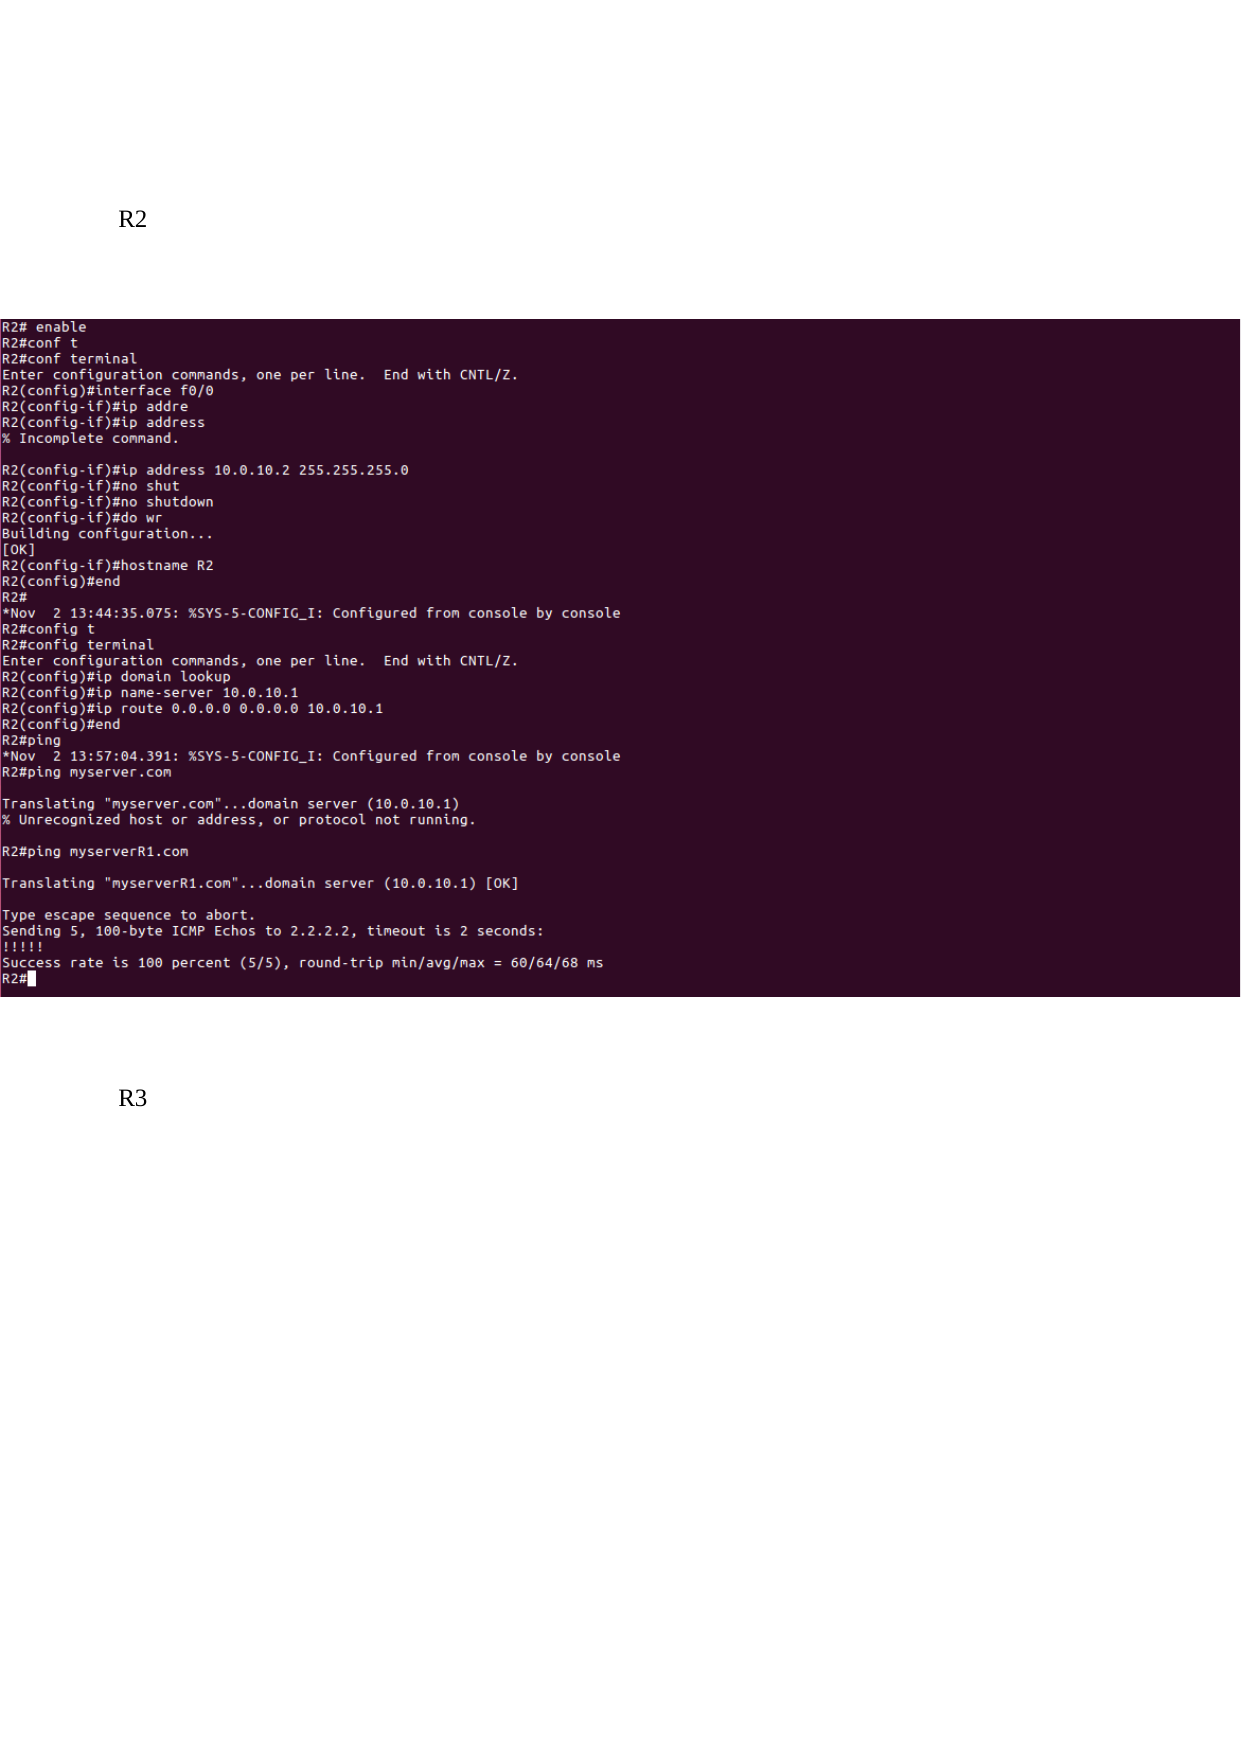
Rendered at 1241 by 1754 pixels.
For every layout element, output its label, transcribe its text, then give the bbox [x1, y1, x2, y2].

text R3 [118, 1083, 1122, 1112]
picture [0, 319, 1241, 997]
text R2 [118, 204, 1122, 233]
